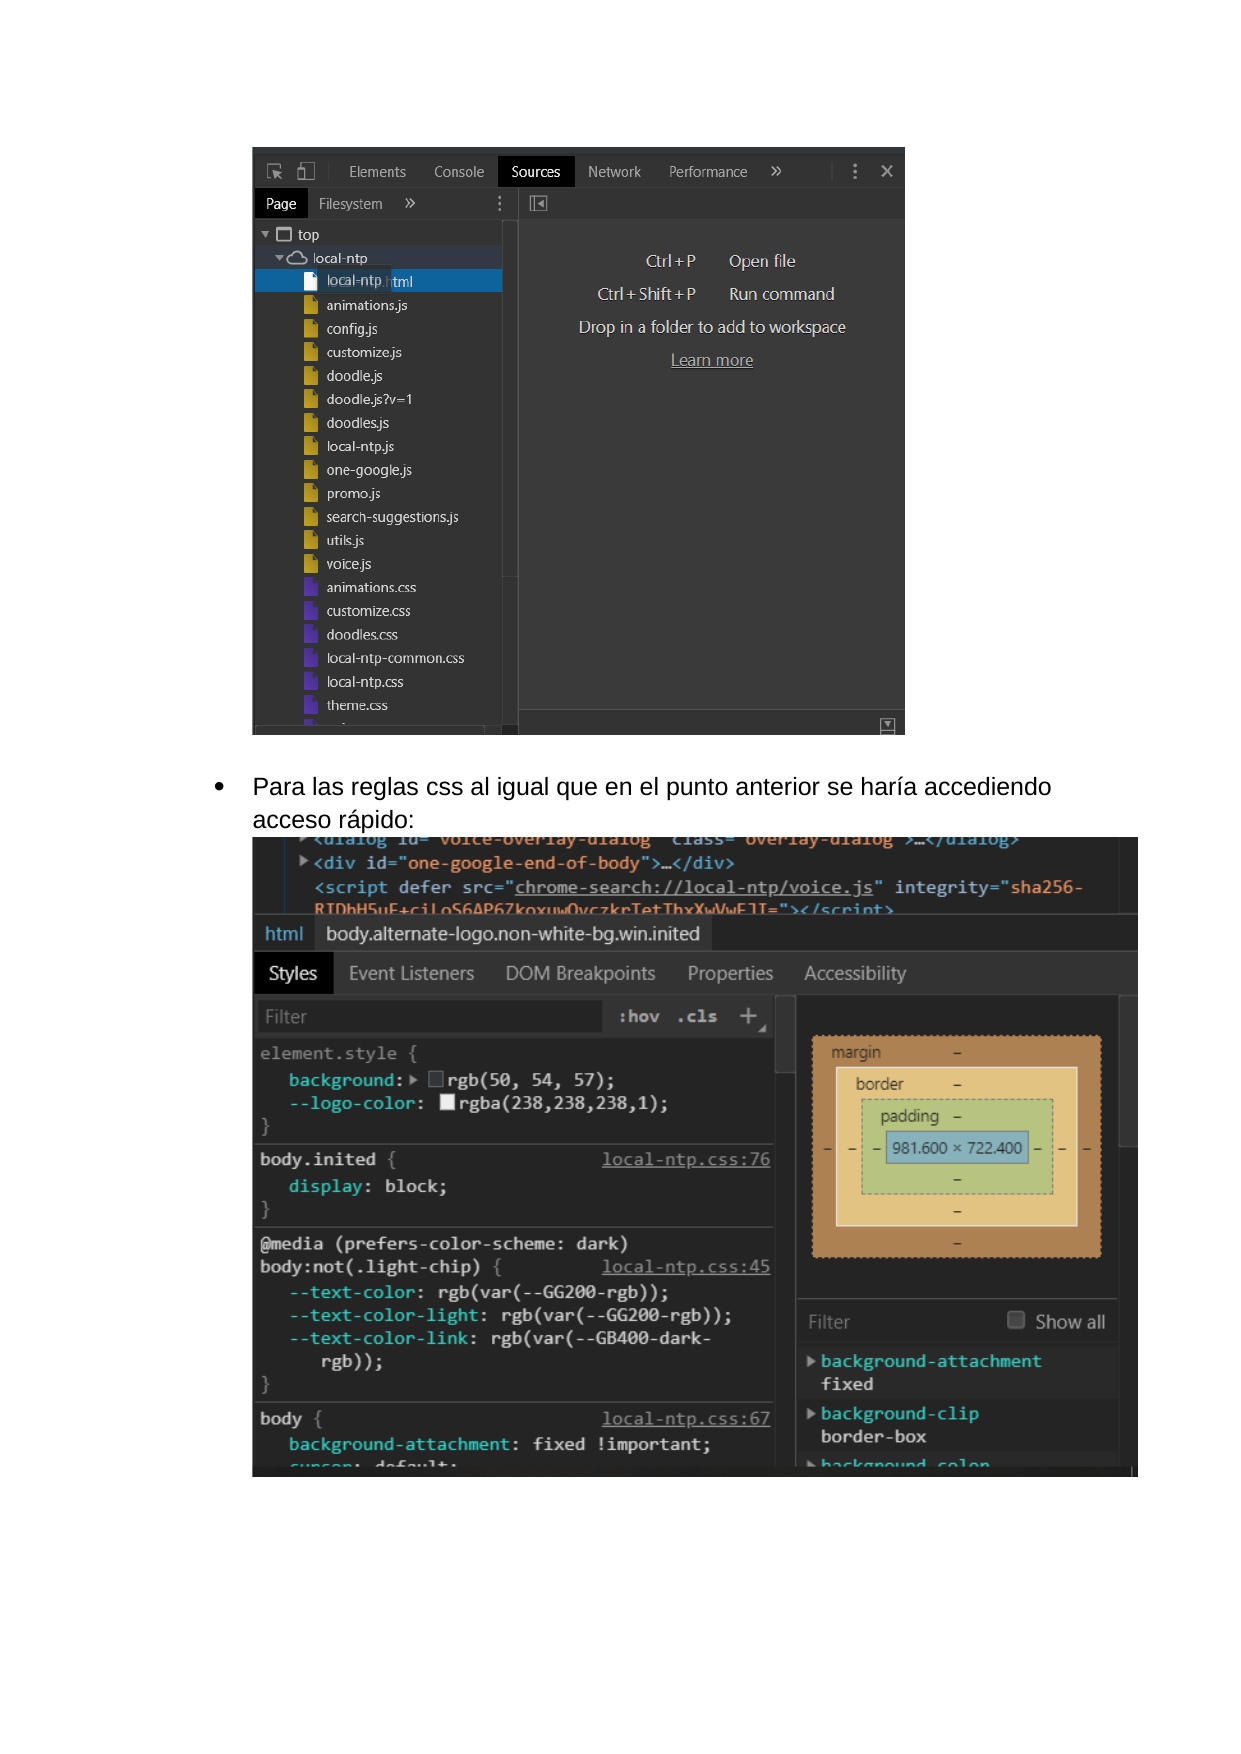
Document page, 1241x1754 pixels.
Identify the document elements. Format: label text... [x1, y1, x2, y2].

list Para las reglas css al igual que en el punto anterior se haría accediendo acceso rápido: [215, 771, 1063, 833]
